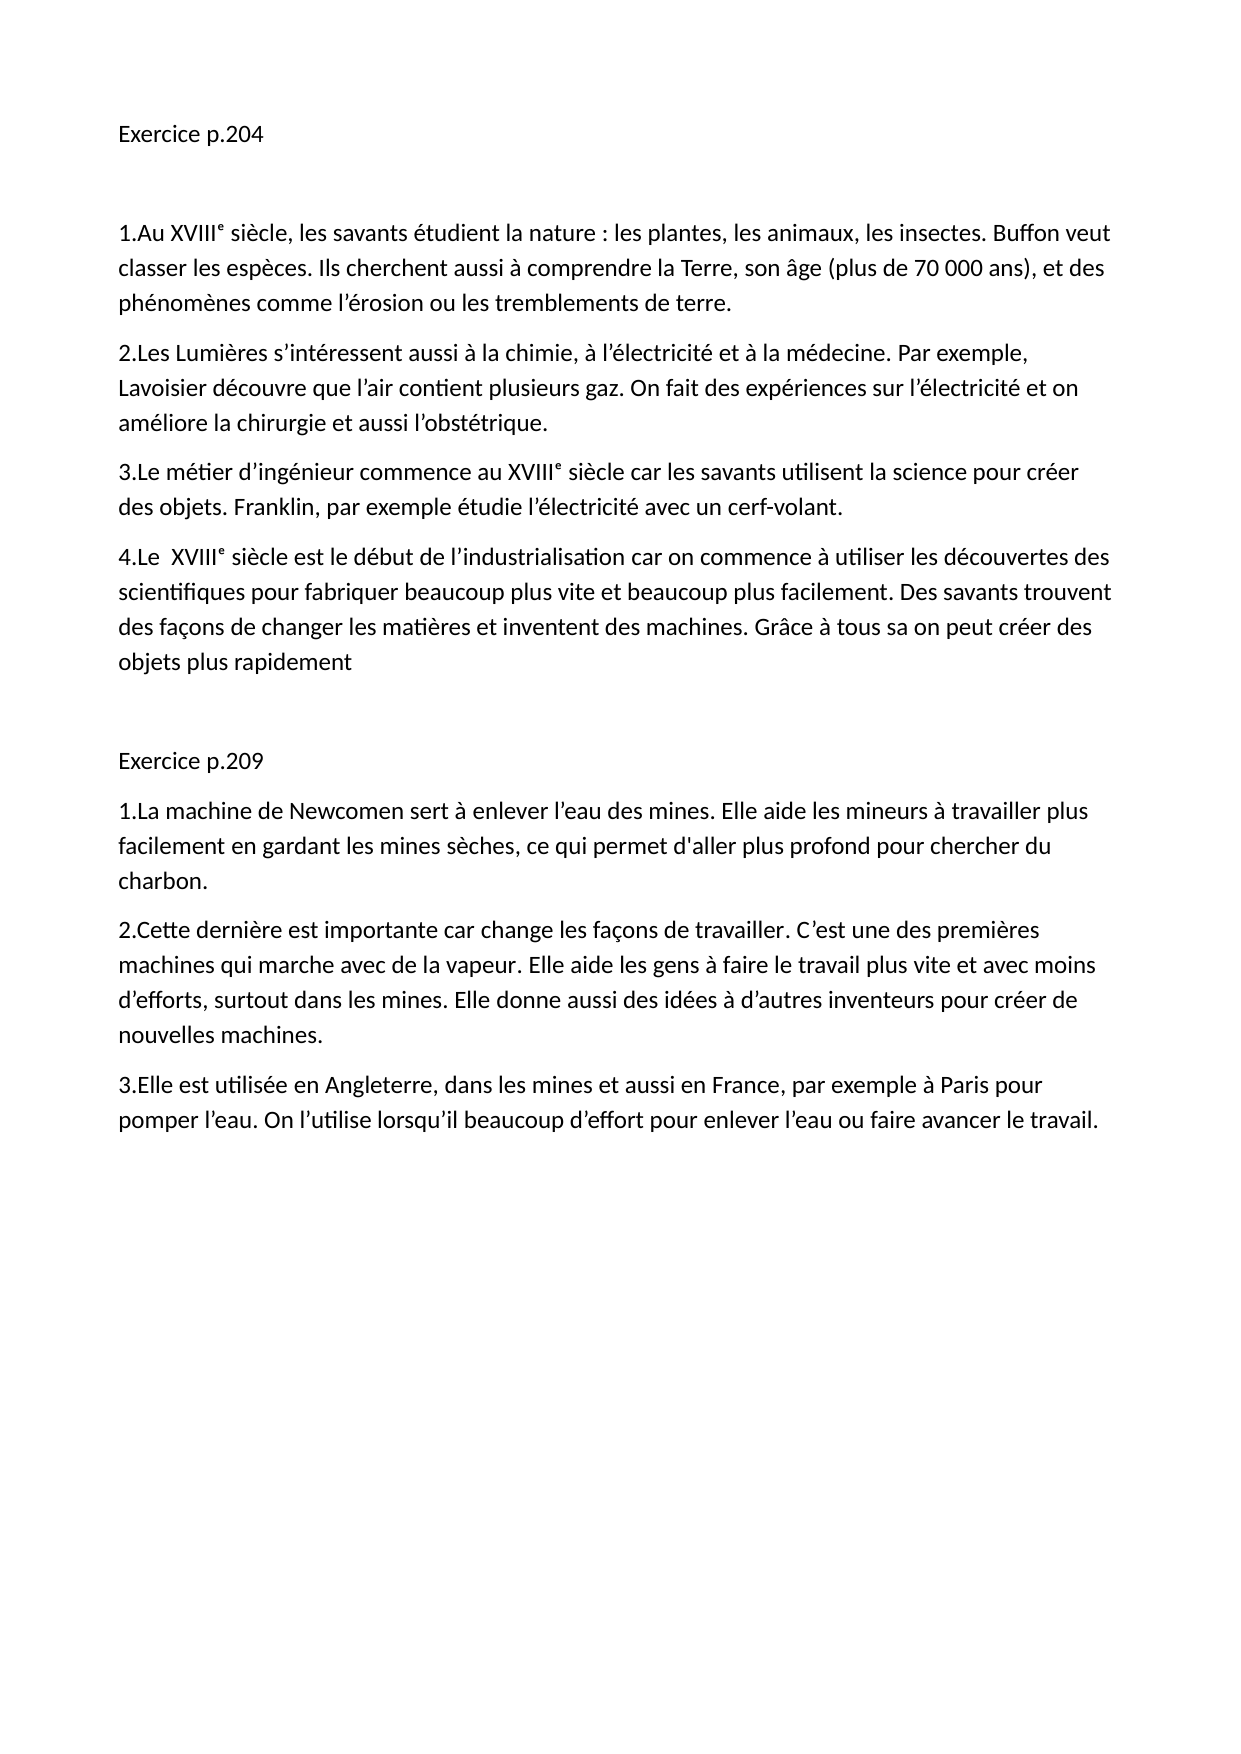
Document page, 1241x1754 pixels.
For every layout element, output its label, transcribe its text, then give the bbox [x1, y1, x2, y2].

text 3.Elle est utilisée en Angleterre, dans les mines et aussi en France, par exemple à Paris pour pomper l’eau. On l’utilise lorsqu’il beaucoup d’effort pour enlever l’eau ou faire avancer le travail. [118, 1069, 1122, 1134]
text 2.Cette dernière est importante car change les façons de travailler. C’est une des premières machines qui marche avec de la vapeur. Elle aide les gens à faire le travail plus vite et avec moins d’efforts, surtout dans les mines. Elle donne aussi des idées à d’autres inventeurs pour créer de nouvelles machines. [118, 914, 1122, 1050]
text Exercice p.204 [118, 118, 1122, 149]
text 2.Les Lumières s’intéressent aussi à la chimie, à l’électricité et à la médecine. Par exemple, Lavoisier découvre que l’air contient plusieurs gaz. On fait des expériences sur l’électricité et on améliore la chirurgie et aussi l’obstétrique. [118, 337, 1122, 437]
text 4.Le XVIIIᵉ siècle est le début de l’industrialisation car on commence à utiliser les découvertes des scientifiques pour fabriquer beaucoup plus vite et beaucoup plus facilement. Des savants trouvent des façons de changer les matières et inventent des machines. Grâce à tous sa on peut créer des objets plus rapidement [118, 541, 1122, 677]
text 1.La machine de Newcomen sert à enlever l’eau des mines. Elle aide les mineurs à travailler plus facilement en gardant les mines sèches, ce qui permet d'aller plus profond pour chercher du charbon. [118, 795, 1122, 895]
text 3.Le métier d’ingénieur commence au XVIIIᵉ siècle car les savants utilisent la science pour créer des objets. Franklin, par exemple étudie l’électricité avec un cerf-volant. [118, 456, 1122, 522]
text 1.Au XVIIIᵉ siècle, les savants étudient la nature : les plantes, les animaux, les insectes. Buffon veut classer les espèces. Ils cherchent aussi à comprendre la Terre, son âge (plus de 70 000 ans), et des phénomènes comme l’érosion ou les tremblements de terre. [118, 217, 1122, 318]
text Exercice p.209 [118, 745, 1122, 776]
